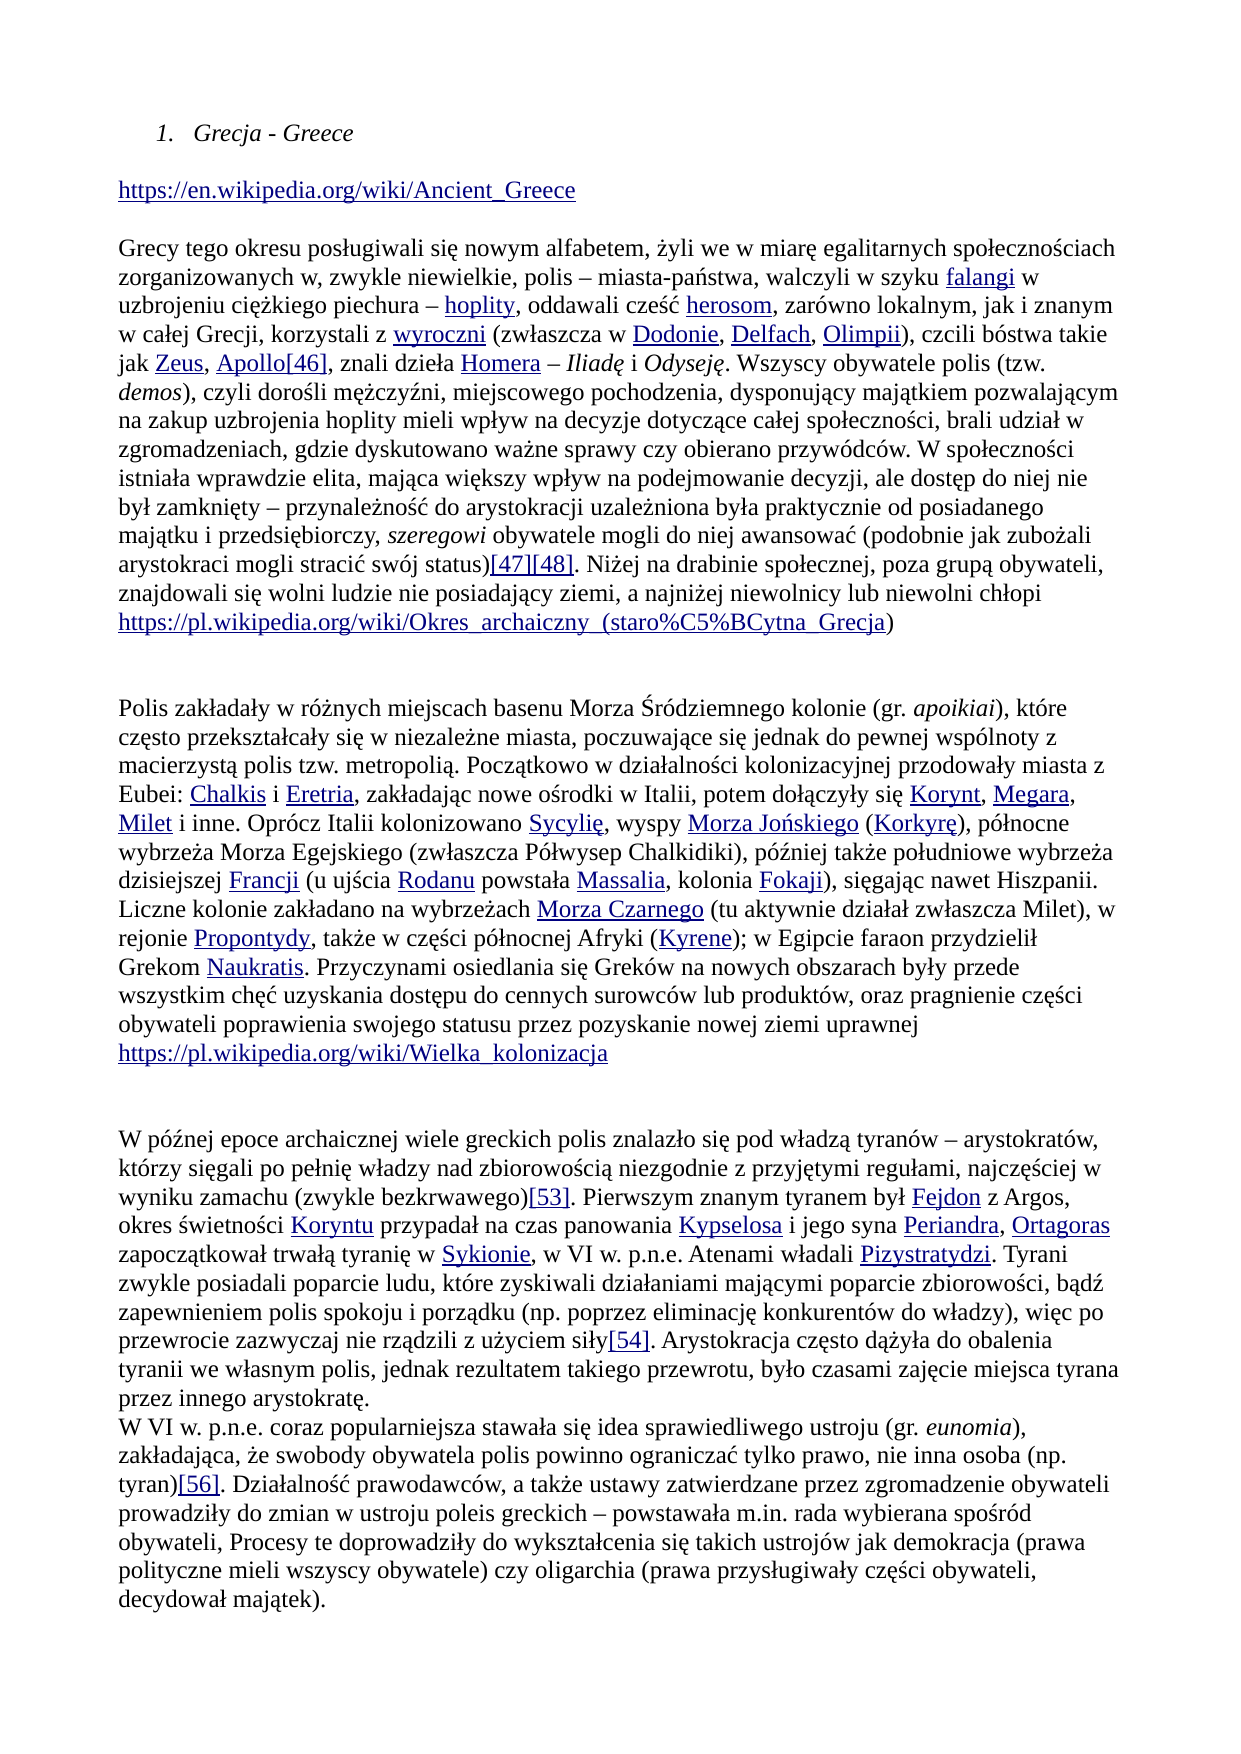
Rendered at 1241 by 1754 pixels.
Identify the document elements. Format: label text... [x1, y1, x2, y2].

text W VI w. p.n.e. coraz popularniejsza stawała się idea sprawiedliwego ustroju (gr. eunomia), zakładająca, że swobody obywatela polis powinno ograniczać tylko prawo, nie inna osoba (np. tyran)[56]. Działalność prawodawców, a także ustawy zatwierdzane przez zgromadzenie obywateli prowadziły do zmian w ustroju poleis greckich – powstawała m.in. rada wybierana spośród obywateli, Procesy te doprowadziły do wykształcenia się takich ustrojów jak demokracja (prawa polityczne mieli wszyscy obywatele) czy oligarchia (prawa przysługiwały części obywateli, decydował majątek). [118, 1412, 1122, 1613]
text Polis zakładały w różnych miejscach basenu Morza Śródziemnego kolonie (gr. apoikiai), które często przekształcały się w niezależne miasta, poczuwające się jednak do pewnej wspólnoty z macierzystą polis tzw. metropolią. Początkowo w działalności kolonizacyjnej przodowały miasta z Eubei: Chalkis i Eretria, zakładając nowe ośrodki w Italii, potem dołączyły się Korynt, Megara, Milet i inne. Oprócz Italii kolonizowano Sycylię, wyspy Morza Jońskiego (Korkyrę), północne wybrzeża Morza Egejskiego (zwłaszcza Półwysep Chalkidiki), później także południowe wybrzeża dzisiejszej Francji (u ujścia Rodanu powstała Massalia, kolonia Fokaji), sięgając nawet Hiszpanii. Liczne kolonie zakładano na wybrzeżach Morza Czarnego (tu aktywnie działał zwłaszcza Milet), w rejonie Propontydy, także w części północnej Afryki (Kyrene); w Egipcie faraon przydzielił Grekom Naukratis. Przyczynami osiedlania się Greków na nowych obszarach były przede wszystkim chęć uzyskania dostępu do cennych surowców lub produktów, oraz pragnienie części obywateli poprawienia swojego statusu przez pozyskanie nowej ziemi uprawnej [118, 693, 1122, 1038]
text Grecy tego okresu posługiwali się nowym alfabetem, żyli we w miarę egalitarnych społecznościach zorganizowanych w, zwykle niewielkie, polis – miasta-państwa, walczyli w szyku falangi w uzbrojeniu ciężkiego piechura – hoplity, oddawali cześć herosom, zarówno lokalnym, jak i znanym w całej Grecji, korzystali z wyroczni (zwłaszcza w Dodonie, Delfach, Olimpii), czcili bóstwa takie jak Zeus, Apollo[46], znali dzieła Homera – Iliadę i Odyseję. Wszyscy obywatele polis (tzw. demos), czyli dorośli mężczyźni, miejscowego pochodzenia, dysponujący majątkiem pozwalającym na zakup uzbrojenia hoplity mieli wpływ na decyzje dotyczące całej społeczności, brali udział w zgromadzeniach, gdzie dyskutowano ważne sprawy czy obierano przywódców. W społeczności istniała wprawdzie elita, mająca większy wpływ na podejmowanie decyzji, ale dostęp do niej nie był zamknięty – przynależność do arystokracji uzależniona była praktycznie od posiadanego majątku i przedsiębiorczy, szeregowi obywatele mogli do niej awansować (podobnie jak zubożali arystokraci mogli stracić swój status)[47][48]. Niżej na drabinie społecznej, poza grupą obywateli, znajdowali się wolni ludzie nie posiadający ziemi, a najniżej niewolnicy lub niewolni chłopi [118, 233, 1122, 607]
text https://pl.wikipedia.org/wiki/Wielka_kolonizacja [118, 1038, 1122, 1067]
list Grecja - Greece [156, 118, 1122, 147]
text https://pl.wikipedia.org/wiki/Okres_archaiczny_(staro%C5%BCytna_Grecja) [118, 607, 1122, 636]
text https://en.wikipedia.org/wiki/Ancient_Greece [118, 176, 1122, 204]
text W późnej epoce archaicznej wiele greckich polis znalazło się pod władzą tyranów – arystokratów, którzy sięgali po pełnię władzy nad zbiorowością niezgodnie z przyjętymi regułami, najczęściej w wyniku zamachu (zwykle bezkrwawego)[53]. Pierwszym znanym tyranem był Fejdon z Argos, okres świetności Koryntu przypadał na czas panowania Kypselosa i jego syna Periandra, Ortagoras zapoczątkował trwałą tyranię w Sykionie, w VI w. p.n.e. Atenami władali Pizystratydzi. Tyrani zwykle posiadali poparcie ludu, które zyskiwali działaniami mającymi poparcie zbiorowości, bądź zapewnieniem polis spokoju i porządku (np. poprzez eliminację konkurentów do władzy), więc po przewrocie zazwyczaj nie rządzili z użyciem siły[54]. Arystokracja często dążyła do obalenia tyranii we własnym polis, jednak rezultatem takiego przewrotu, było czasami zajęcie miejsca tyrana przez innego arystokratę. [118, 1124, 1122, 1412]
